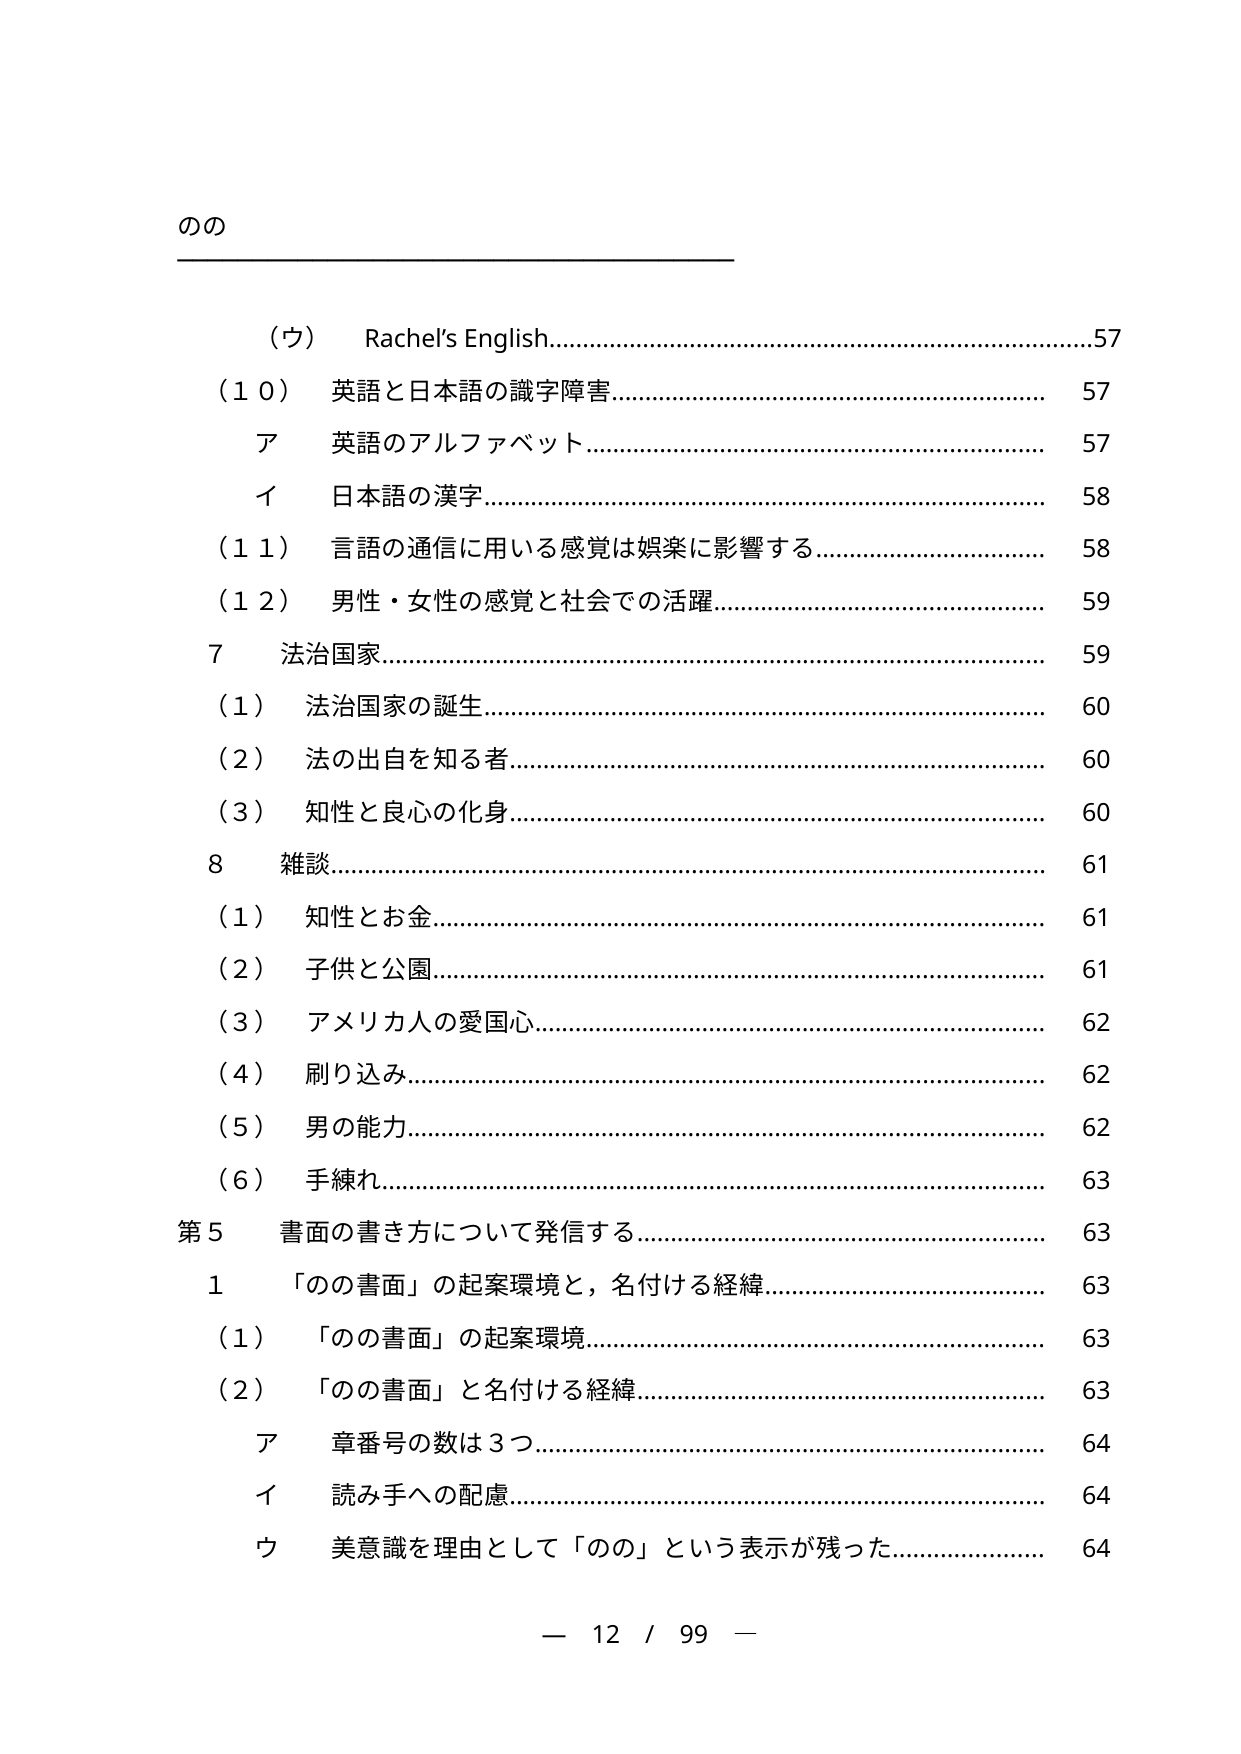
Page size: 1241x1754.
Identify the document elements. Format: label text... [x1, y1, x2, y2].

text １ 「のの書面」の起案環境と，名付ける経緯 63 [198, 1257, 1122, 1310]
text ７ 法治国家 59 [198, 626, 1122, 679]
text ８ 雑談 61 [198, 836, 1122, 889]
text イ 読み手への配慮 64 [243, 1468, 1122, 1520]
text （５） 男の能力 62 [199, 1099, 1122, 1152]
text （１０） 英語と日本語の識字障害 57 [199, 363, 1122, 416]
text ウ 美意識を理由として「のの」という表示が残った 64 [243, 1520, 1122, 1573]
text （２） 子供と公園 61 [199, 942, 1122, 994]
text （６） 手練れ 63 [199, 1152, 1122, 1205]
text （２） 「のの書面」と名付ける経緯 63 [199, 1362, 1122, 1415]
text 第５ 書面の書き方について発信する 63 [177, 1205, 1240, 1257]
text （ウ） Rachel’s English 57 [252, 310, 1122, 363]
text （４） 刷り込み 62 [199, 1047, 1122, 1099]
text （１） 知性とお金 61 [199, 889, 1122, 942]
text （１） 「のの書面」の起案環境 63 [199, 1310, 1122, 1362]
text （３） 知性と良心の化身 60 [199, 784, 1122, 836]
text （１） 法治国家の誕生 60 [199, 679, 1122, 731]
text （１１） 言語の通信に用いる感覚は娯楽に影響する 58 [199, 521, 1122, 573]
text ア 英語のアルファベット 57 [243, 416, 1122, 468]
text （２） 法の出自を知る者 60 [199, 731, 1122, 784]
text （３） アメリカ人の愛国心 62 [199, 994, 1122, 1047]
text （１２） 男性・女性の感覚と社会での活躍 59 [199, 573, 1122, 626]
text ア 章番号の数は３つ 64 [243, 1415, 1122, 1468]
text イ 日本語の漢字 58 [243, 468, 1122, 521]
